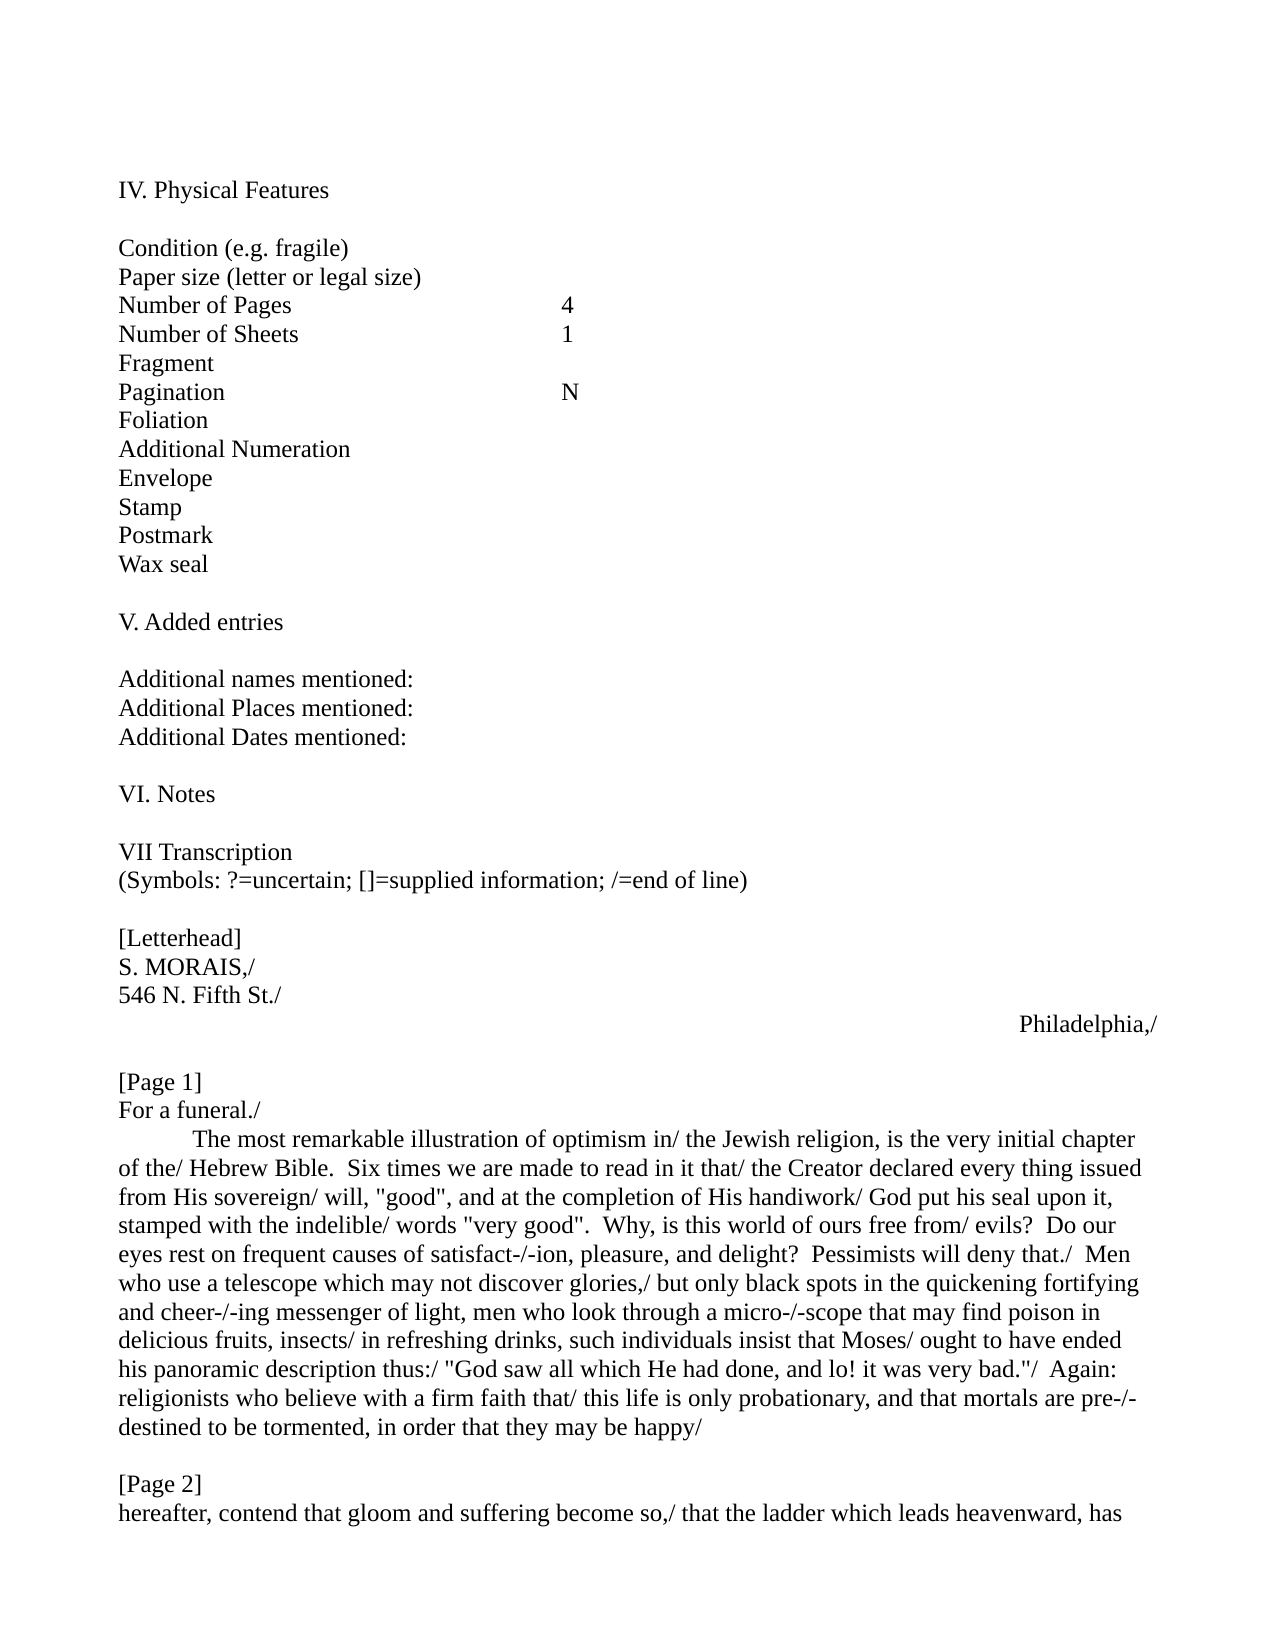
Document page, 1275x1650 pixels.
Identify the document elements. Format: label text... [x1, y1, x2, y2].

text VII Transcription [118, 837, 1157, 866]
text (Symbols: ?=uncertain; []=supplied information; /=end of line) [118, 866, 1157, 894]
text Foliation [118, 406, 1157, 434]
text [Page 1] [118, 1067, 1157, 1096]
text Postma rk [118, 521, 1157, 549]
text Number of Pages 4 [118, 291, 1157, 319]
text Philadelphia,/ [118, 1009, 1157, 1038]
text 546 N. Fifth St./ [118, 981, 1157, 1009]
text hereafter, contend that gloom and suffering become so,/ that the ladder which leads heavenward, has [118, 1498, 1157, 1527]
text [Letterhead] [118, 923, 1157, 952]
text The most remarkable illustration of optimism in/ the Jewish religion, is the very initial chapter of the/ Hebrew Bible. Six times we are made to read in it that/ the Creator declared every thing issued from His sovereign/ will, "good", and at the completion of His handiwork/ God put his seal upon it, stamped with the indelible/ words "very good". Why, is this world of ours free from/ evils? Do our eyes rest on frequent causes of satisfact-/-ion, pleasure, and delight? Pessimists will deny that./ Men who use a telescope which may not discover glories,/ but only black spots in the quickening fortifying and cheer-/-ing messenger of light, men who look through a micro-/-scope that may find poison in delicious fruits, insects/ in refreshing drinks, such individuals insist that Moses/ ought to have ended his panoramic description thus:/ "God saw all which He had done, and lo! it was very bad."/ Again: religionists who believe with a firm faith that/ this life is only probationary, and that mortals are pre-/-destined to be tormented, in order that they may be happy/ [118, 1124, 1157, 1441]
text Paper size (letter or legal size) [118, 262, 1157, 291]
text V. Added entries [118, 607, 1157, 636]
text Stamp [118, 492, 1157, 521]
text For a funeral./ [118, 1096, 1157, 1124]
text Wax seal [118, 549, 1157, 578]
text Additional Dates mentioned: [118, 722, 1157, 751]
text Number of Sheets 1 [118, 319, 1157, 348]
text Additional Numeration [118, 434, 1157, 463]
text Condition (e.g. fragile) [118, 233, 1157, 262]
text Envelope [118, 463, 1157, 492]
text Additional names mentioned: [118, 664, 1157, 693]
text VI. Notes [118, 779, 1157, 808]
text Pagination N [118, 377, 1157, 406]
text S. MORAIS,/ [118, 952, 1157, 981]
text [Page 2] [118, 1469, 1157, 1498]
text Additional Places mentioned: [118, 693, 1157, 722]
text IV. Physical Features [118, 176, 1157, 204]
text Fragment [118, 348, 1157, 377]
